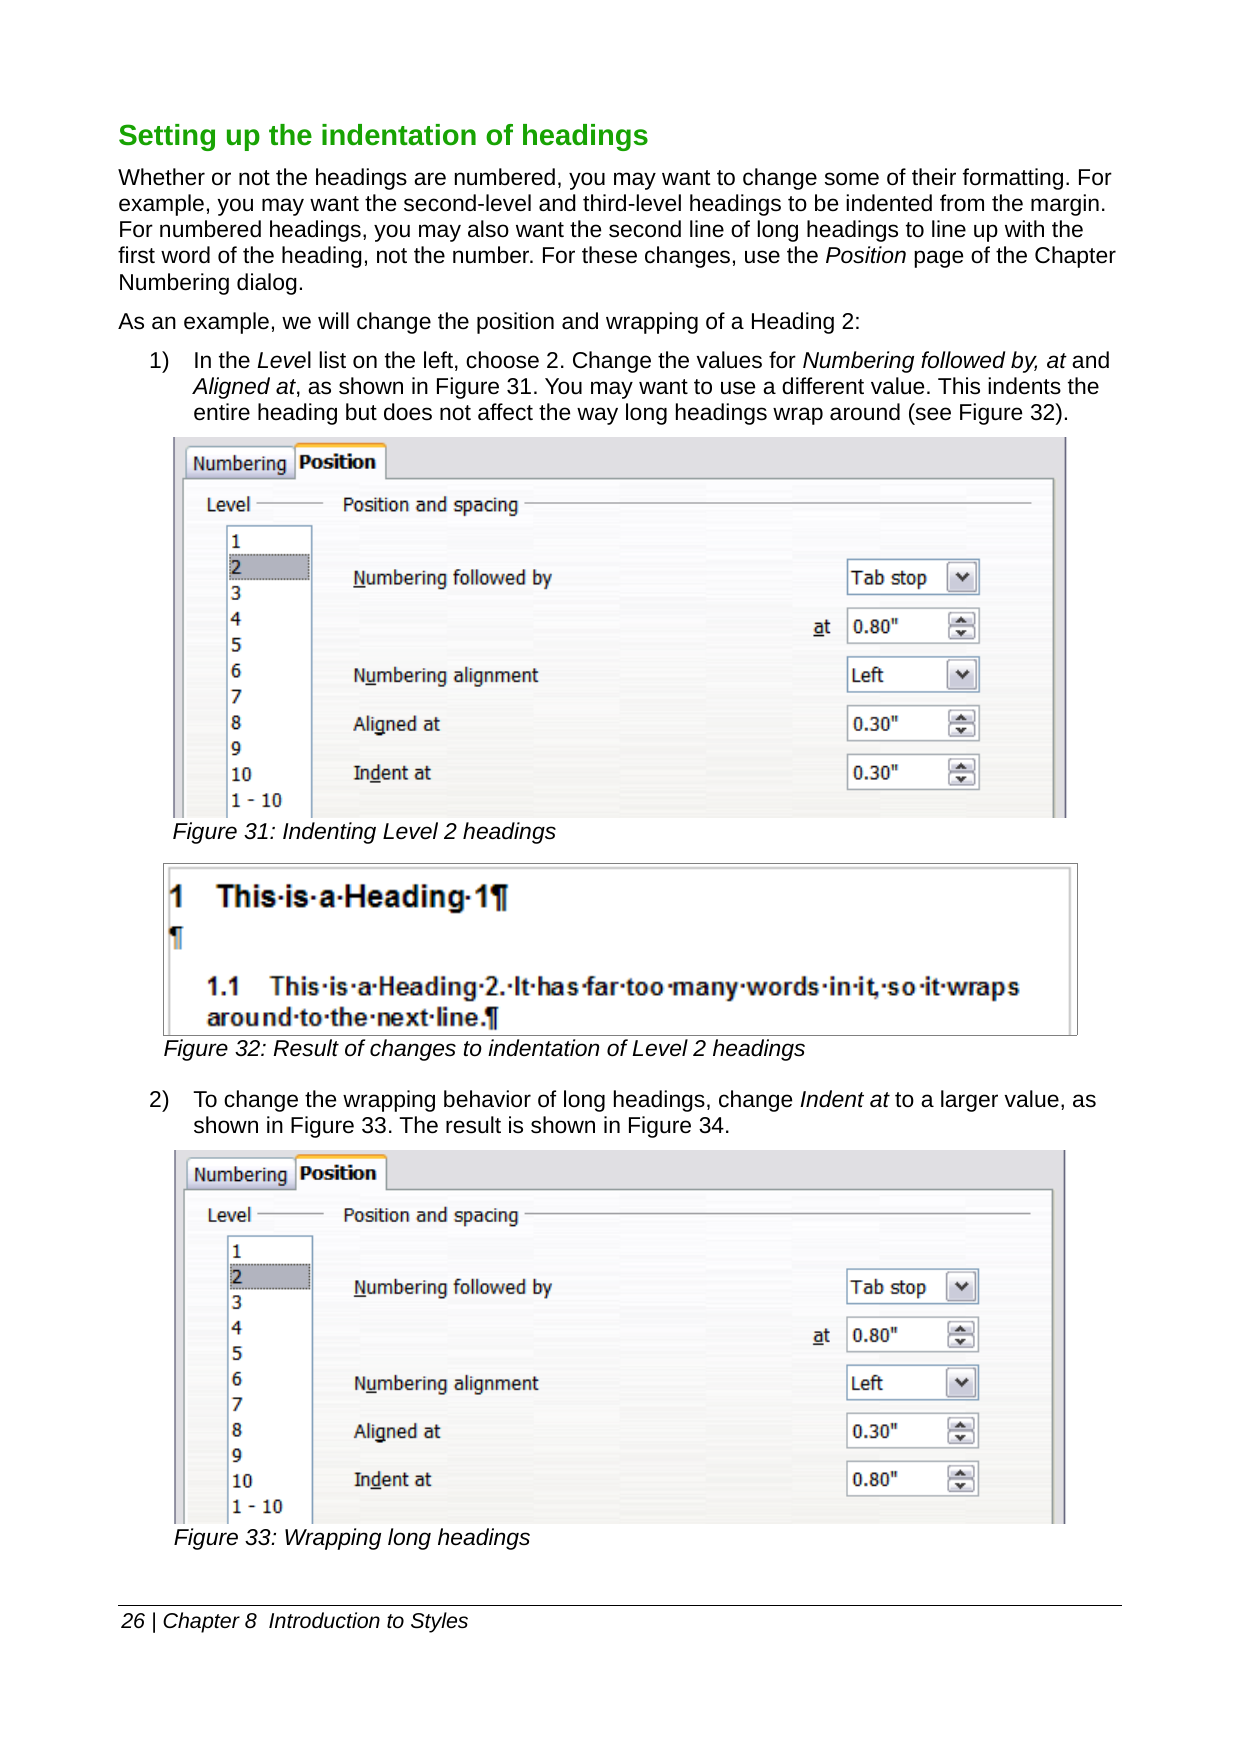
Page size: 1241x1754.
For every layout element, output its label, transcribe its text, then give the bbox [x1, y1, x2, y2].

picture [172, 437, 1068, 818]
subtitle Setting up the indentation of headings [118, 118, 1122, 152]
text Figure 31: Indenting Level 2 headings [172, 818, 1068, 844]
text As an example, we will change the position and wrapping of a Heading 2: [118, 308, 1122, 334]
picture [164, 864, 1077, 1035]
text Figure 33: Wrapping long headings [174, 1524, 1067, 1550]
picture [173, 1150, 1067, 1524]
text Figure 32: Result of changes to indentation of Level 2 headings [163, 1036, 1077, 1062]
text Whether or not the headings are numbered, you may want to change some of their formatting. For example, you may want the second-level and third-level headings to be indented from the margin. For numbered headings, you may also want the second line of long headings to line up with the first word of the heading, not the number. For these changes, use the Position page of the Chapter Numbering dialog. [118, 163, 1122, 295]
list In the Level list on the left, choose 2. Change the values for Numbering followed by, at and Aligned at, as shown in Figure 31. You may want to use a different value. This indents the entire heading but does not affect the way long headings wrap around (see Figure 32). [169, 347, 1122, 426]
list To change the wrapping behavior of long headings, change Indent at to a larger value, as shown in Figure 33. The result is shown in Figure 34. [169, 1086, 1122, 1138]
